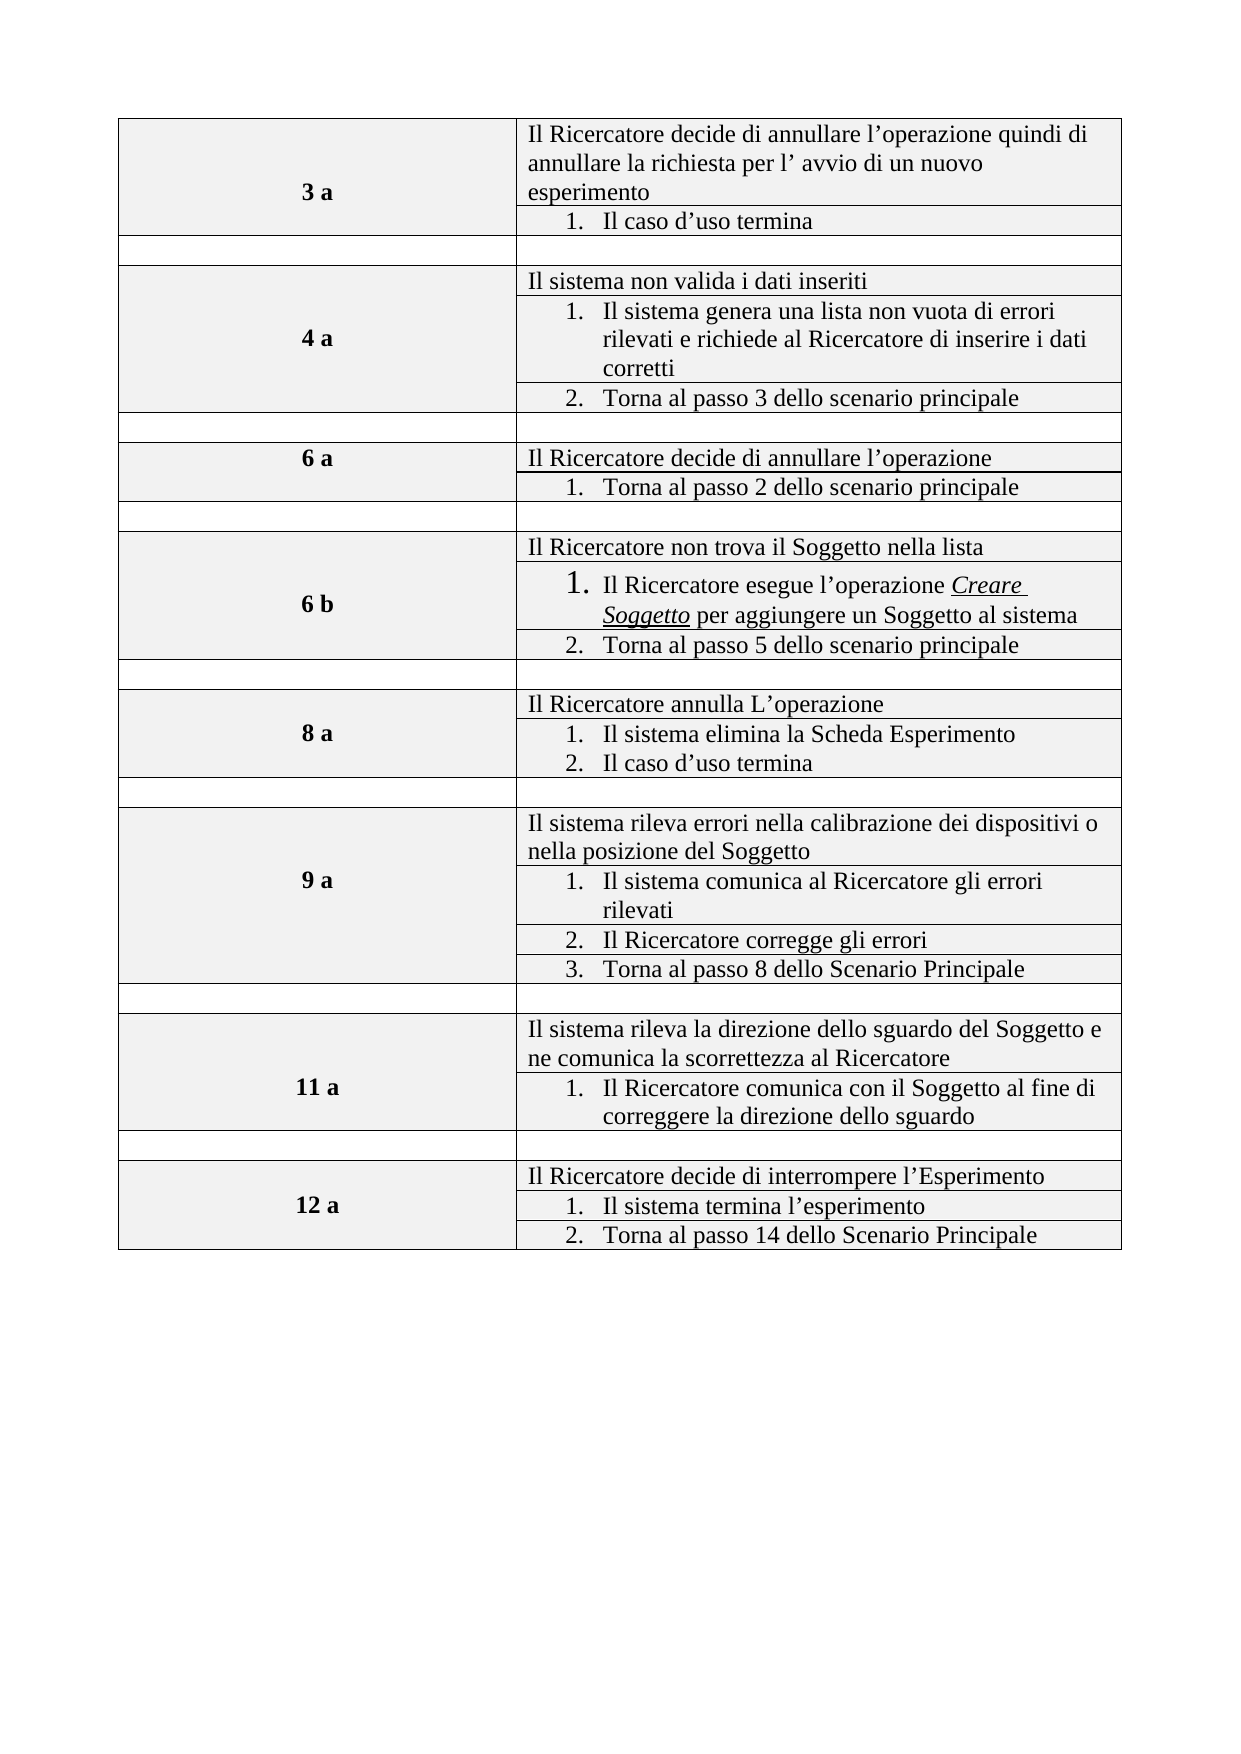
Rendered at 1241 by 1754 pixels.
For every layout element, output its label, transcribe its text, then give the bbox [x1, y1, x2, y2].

table_cell Torna al passo 5 dello scenario principale [517, 630, 1121, 659]
table_cell 12 a [119, 1161, 516, 1249]
table_cell Il Ricercatore decide di annullare l’operazione quindi di annullare la richiesta per l’ avvio di un nuovo esperimento [517, 119, 1121, 205]
table_cell 6 a [119, 443, 516, 501]
table_cell Il sistema genera una lista non vuota di errori rilevati e richiede al Ricercatore di inserire i dati corretti [517, 296, 1121, 382]
table_cell 11 a [119, 1014, 516, 1130]
table_cell 3 a [119, 119, 516, 235]
table_cell [119, 660, 516, 688]
table_cell 9 a [119, 808, 516, 983]
table_cell [517, 1131, 1121, 1160]
table_cell [119, 236, 516, 265]
table_cell Il sistema elimina la Scheda Esperimento Il caso d’uso termina [517, 719, 1121, 777]
table_cell Il sistema termina l’esperimento [517, 1191, 1121, 1219]
table_cell 6 b [119, 532, 516, 659]
table_cell Il Ricercatore decide di annullare l’operazione [517, 443, 1121, 471]
table_cell [119, 778, 516, 807]
table_cell [119, 984, 516, 1013]
table_cell Il sistema comunica al Ricercatore gli errori rilevati [517, 866, 1121, 924]
table_cell [119, 1131, 516, 1160]
table_cell Il Ricercatore esegue l’operazione Creare Soggetto per aggiungere un Soggetto al sistema [517, 562, 1121, 629]
table_cell Torna al passo 8 dello Scenario Principale [517, 955, 1121, 983]
table_cell [119, 413, 516, 442]
table_cell [517, 984, 1121, 1013]
table_cell Il sistema non valida i dati inseriti [517, 266, 1121, 295]
table_cell Torna al passo 3 dello scenario principale [517, 383, 1121, 412]
table_cell [517, 413, 1121, 442]
table_cell Torna al passo 14 dello Scenario Principale [517, 1221, 1121, 1249]
table_cell Torna al passo 2 dello scenario principale [517, 473, 1121, 501]
table_cell Il Ricercatore non trova il Soggetto nella lista [517, 532, 1121, 561]
table_cell [517, 660, 1121, 688]
table_cell Il sistema rileva la direzione dello sguardo del Soggetto e ne comunica la scorrettezza al Ricercatore [517, 1014, 1121, 1072]
table_cell Il sistema rileva errori nella calibrazione dei dispositivi o nella posizione del Soggetto [517, 808, 1121, 865]
table_cell Il Ricercatore decide di interrompere l’Esperimento [517, 1161, 1121, 1190]
table_cell Il Ricercatore comunica con il Soggetto al fine di correggere la direzione dello sguardo [517, 1073, 1121, 1130]
table_cell Il caso d’uso termina [517, 206, 1121, 235]
table_cell Il Ricercatore annulla L’operazione [517, 690, 1121, 718]
table_cell 4 a [119, 266, 516, 412]
table_cell [517, 502, 1121, 531]
table_cell 8 a [119, 690, 516, 777]
table_cell [517, 236, 1121, 265]
table_cell [517, 778, 1121, 807]
table_cell [119, 502, 516, 531]
table_cell Il Ricercatore corregge gli errori [517, 925, 1121, 953]
